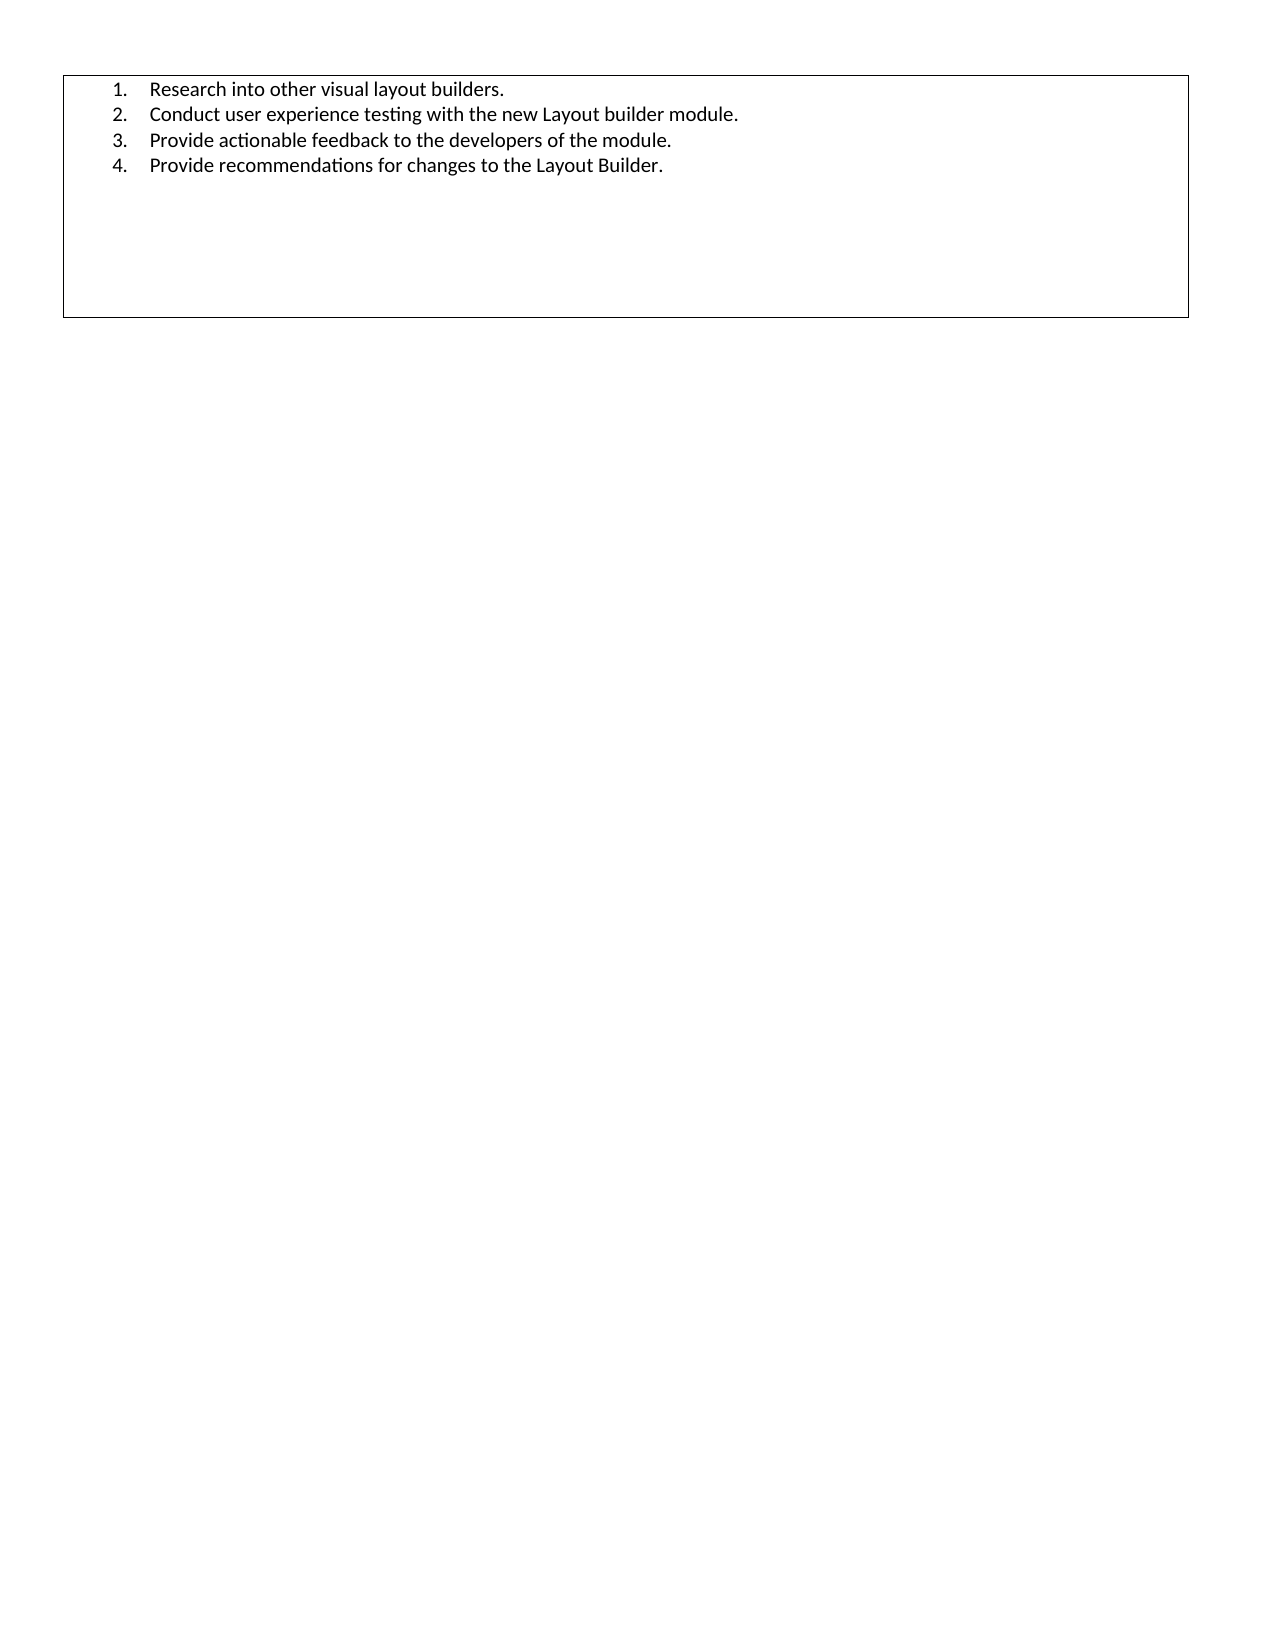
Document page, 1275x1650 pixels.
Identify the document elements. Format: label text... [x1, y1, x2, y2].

table_cell Research into other visual layout builders. Conduct user experience testing with the new Layout builder module. Provide actionable feedback to the developers of the module. Provide recommendations for changes to the Layout Builder. [64, 76, 1188, 317]
